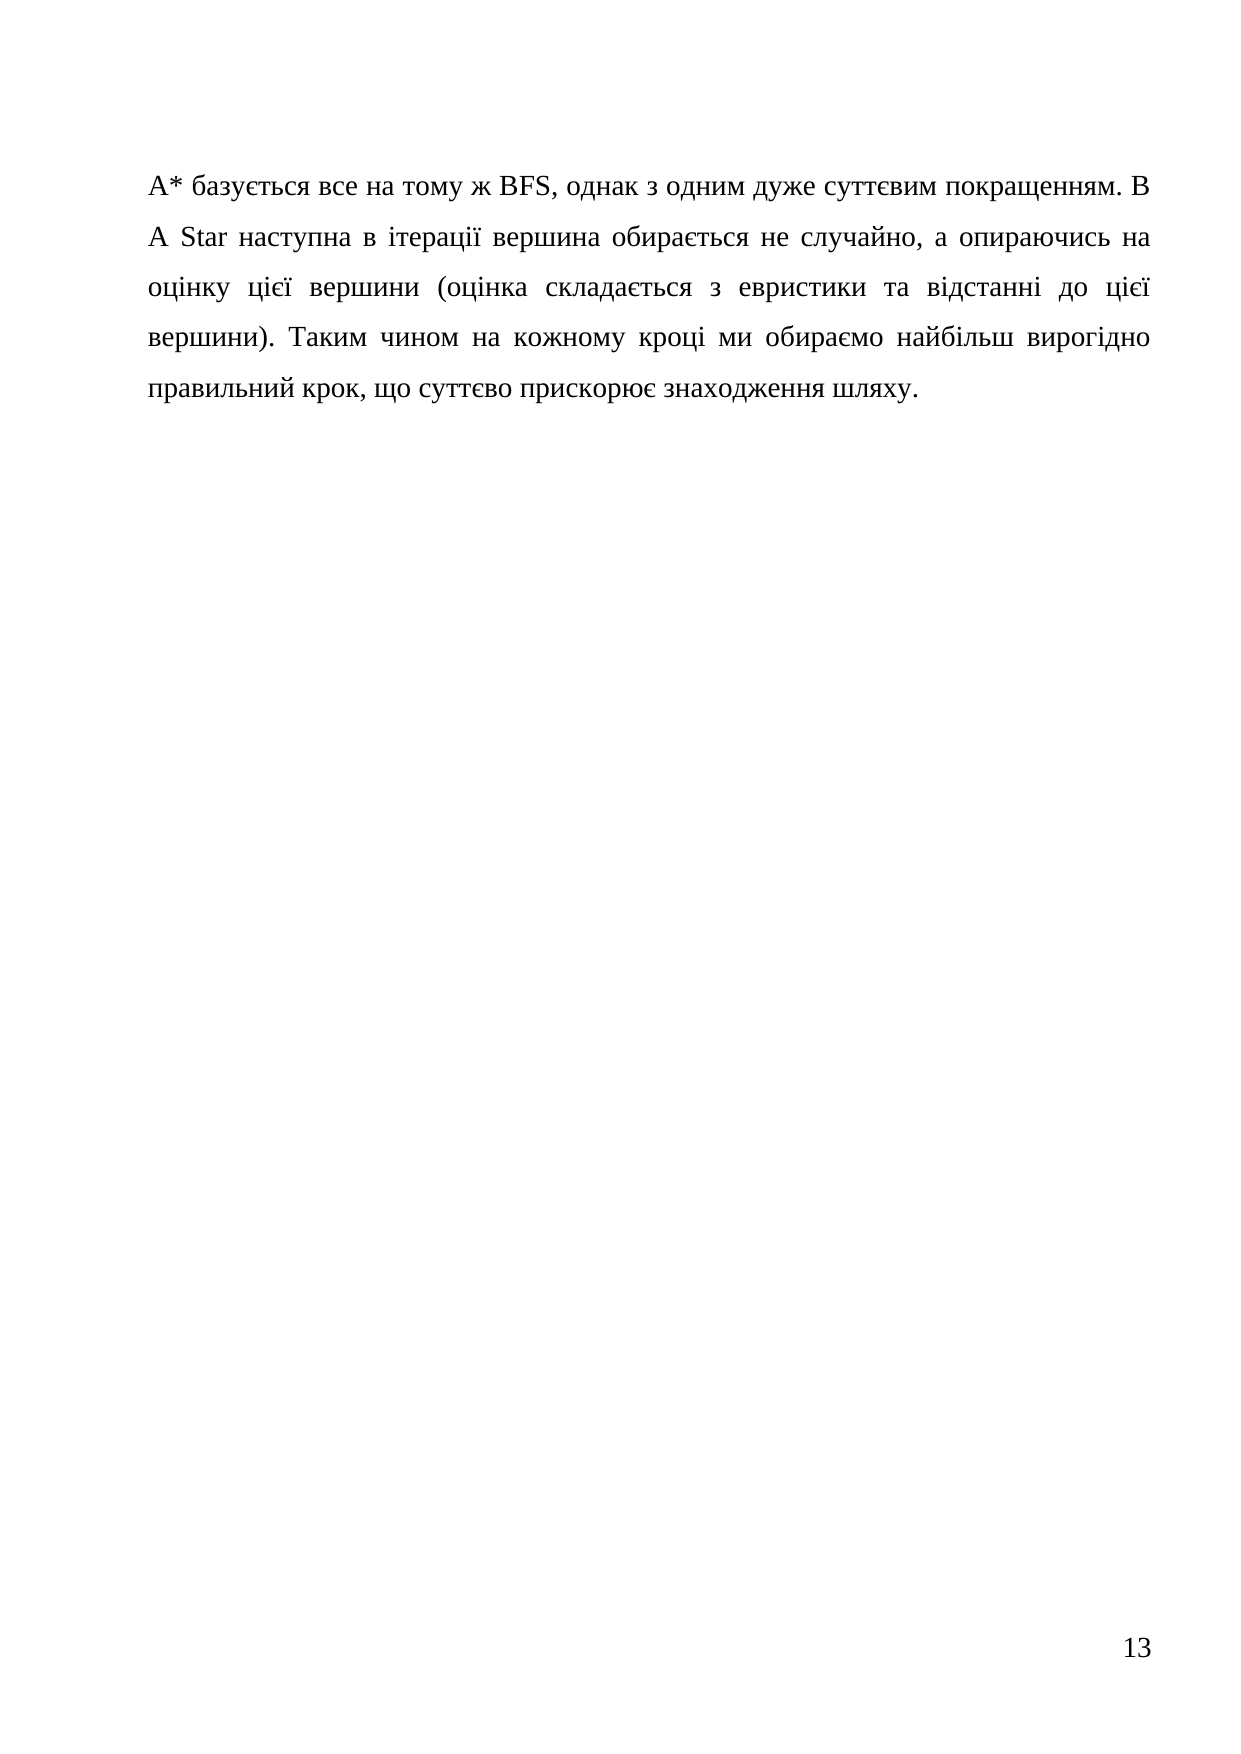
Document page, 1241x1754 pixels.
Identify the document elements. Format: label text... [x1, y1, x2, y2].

text А* базується все на тому ж BFS, однак з одним дуже суттєвим покращенням. В A Star наступна в ітерації вершина обирається не случайно, а опираючись на оцінку цієї вершини (оцінка складається з евристики та відстанні до цієї вершини). Таким чином на кожному кроці ми обираємо найбільш вирогідно правильний крок, що суттєво прискорює знаходження шляху. [148, 168, 1152, 403]
